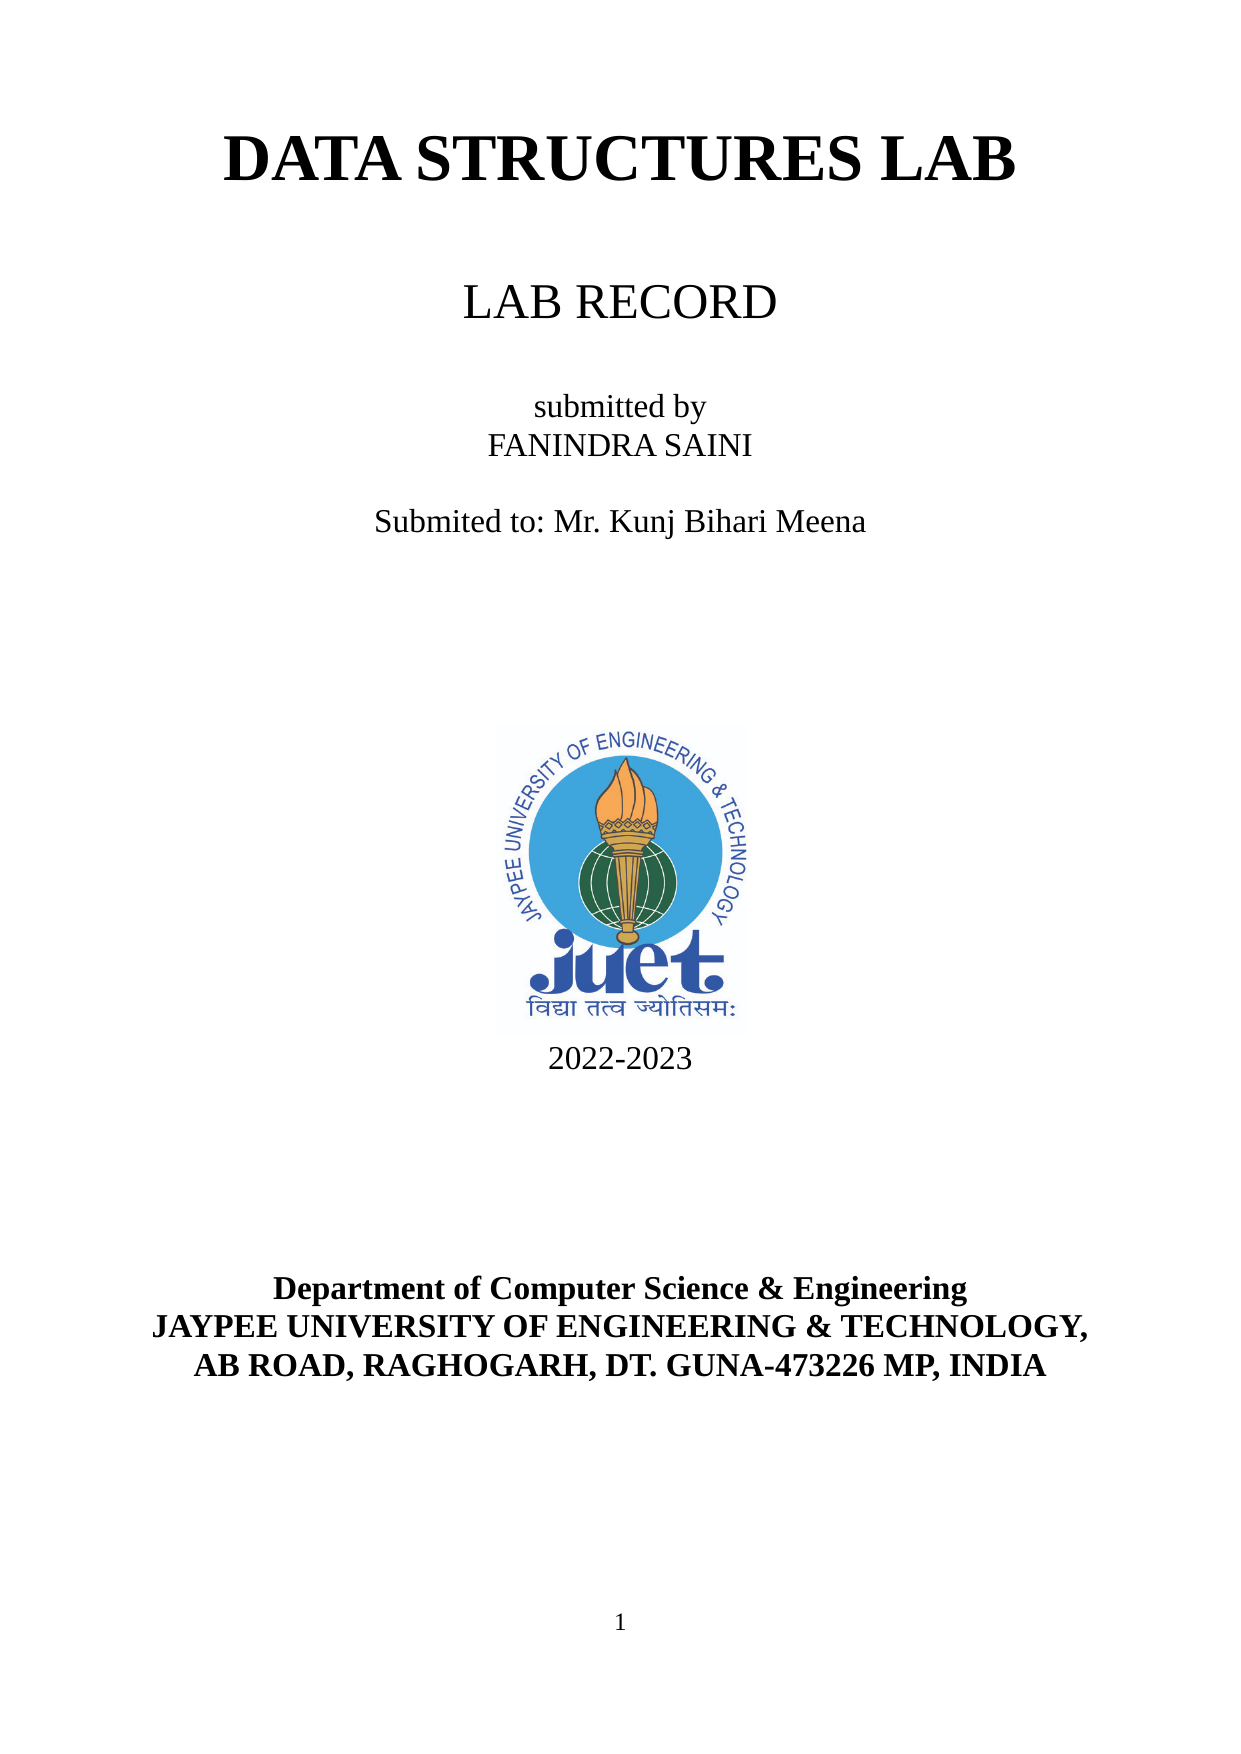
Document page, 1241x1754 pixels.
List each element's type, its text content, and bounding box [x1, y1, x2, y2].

text AB ROAD, RAGHOGARH, DT. GUNA-473226 MP, INDIA [118, 1345, 1122, 1383]
text Submited to: Mr. Kunj Bihari Meena [118, 501, 1122, 540]
text DATA STRUCTURES LAB [118, 118, 1122, 195]
text JAYPEE UNIVERSITY OF ENGINEERING & TECHNOLOGY, [118, 1306, 1122, 1345]
picture [496, 726, 747, 1034]
text submitted by [118, 386, 1122, 425]
text Department of Computer Science & Engineering [118, 1268, 1122, 1306]
text 2022-2023 [118, 1038, 1122, 1076]
text FANINDRA SAINI [118, 425, 1122, 463]
text LAB RECORD [118, 271, 1122, 329]
